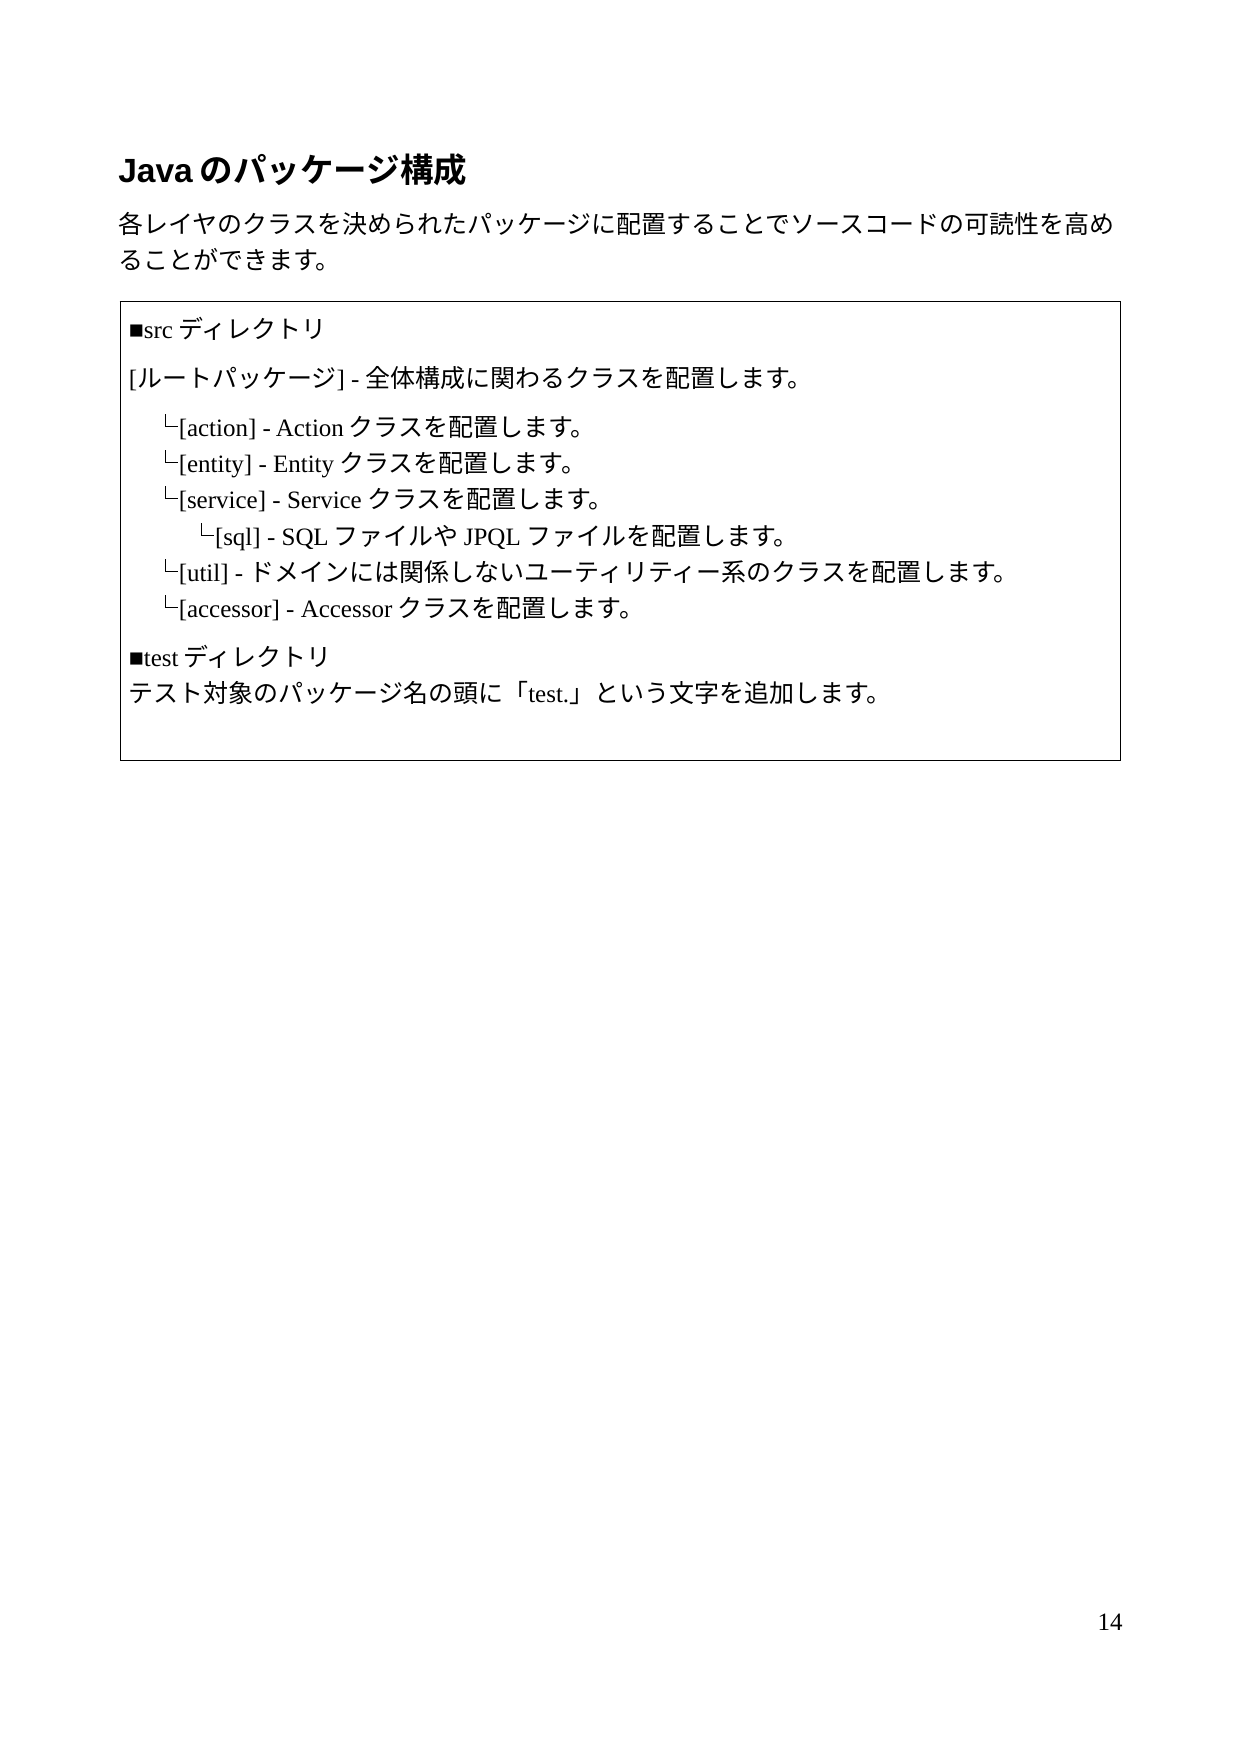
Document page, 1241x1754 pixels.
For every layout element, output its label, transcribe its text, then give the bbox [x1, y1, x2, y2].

text [ルートパッケージ] - 全体構成に関わるクラスを配置します。 [128, 359, 1112, 395]
text └[action] - Actionクラスを配置します。 └[entity] - Entityクラスを配置します。 └[service] - Serviceクラスを配置します。 └[sql] - SQLファイルやJPQLファイルを配置します。 └[util] - ドメインには関係しないユーティリティー系のクラスを配置します。 └[accessor] - Accessorクラスを配置します。 [128, 407, 1112, 625]
text ■srcディレクトリ [128, 310, 1112, 346]
text ■testディレクトリ テスト対象のパッケージ名の頭に「test.」という文字を追加します。 [128, 637, 1112, 710]
text 各レイヤのクラスを決められたパッケージに配置することでソースコードの可読性を高めることができます。 [118, 204, 1122, 277]
subtitle Javaのパッケージ構成 [118, 143, 1122, 192]
